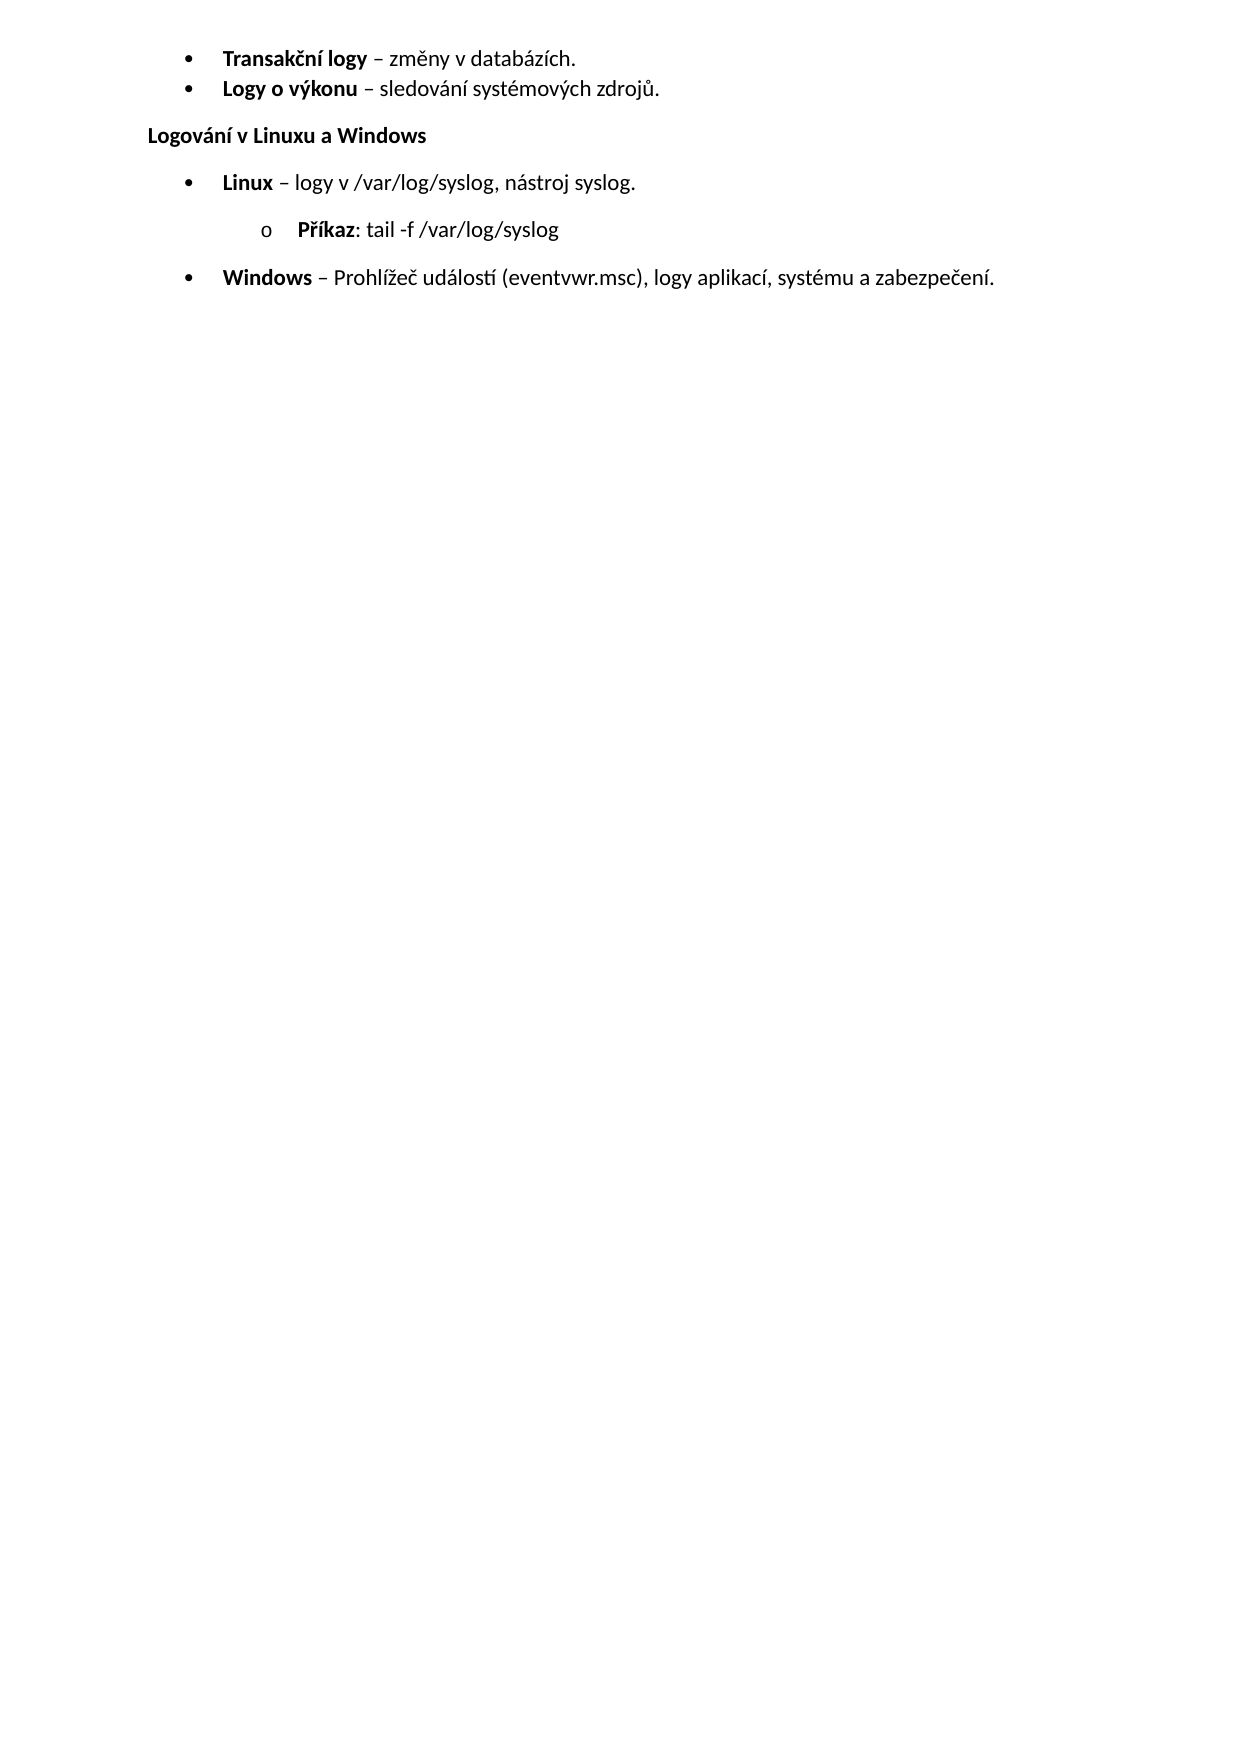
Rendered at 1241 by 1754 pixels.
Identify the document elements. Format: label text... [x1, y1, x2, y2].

list Windows – Prohlížeč událostí (eventvwr.msc), logy aplikací, systému a zabezpečení. [185, 263, 1093, 291]
list Linux – logy v /var/log/syslog, nástroj syslog. [185, 168, 1093, 196]
list Transakční logy – změny v databázích. [185, 44, 1093, 72]
list Příkaz: tail -f /var/log/syslog [260, 215, 1093, 244]
text Logování v Linuxu a Windows [148, 121, 1093, 149]
list Logy o výkonu – sledování systémových zdrojů. [185, 74, 1093, 103]
